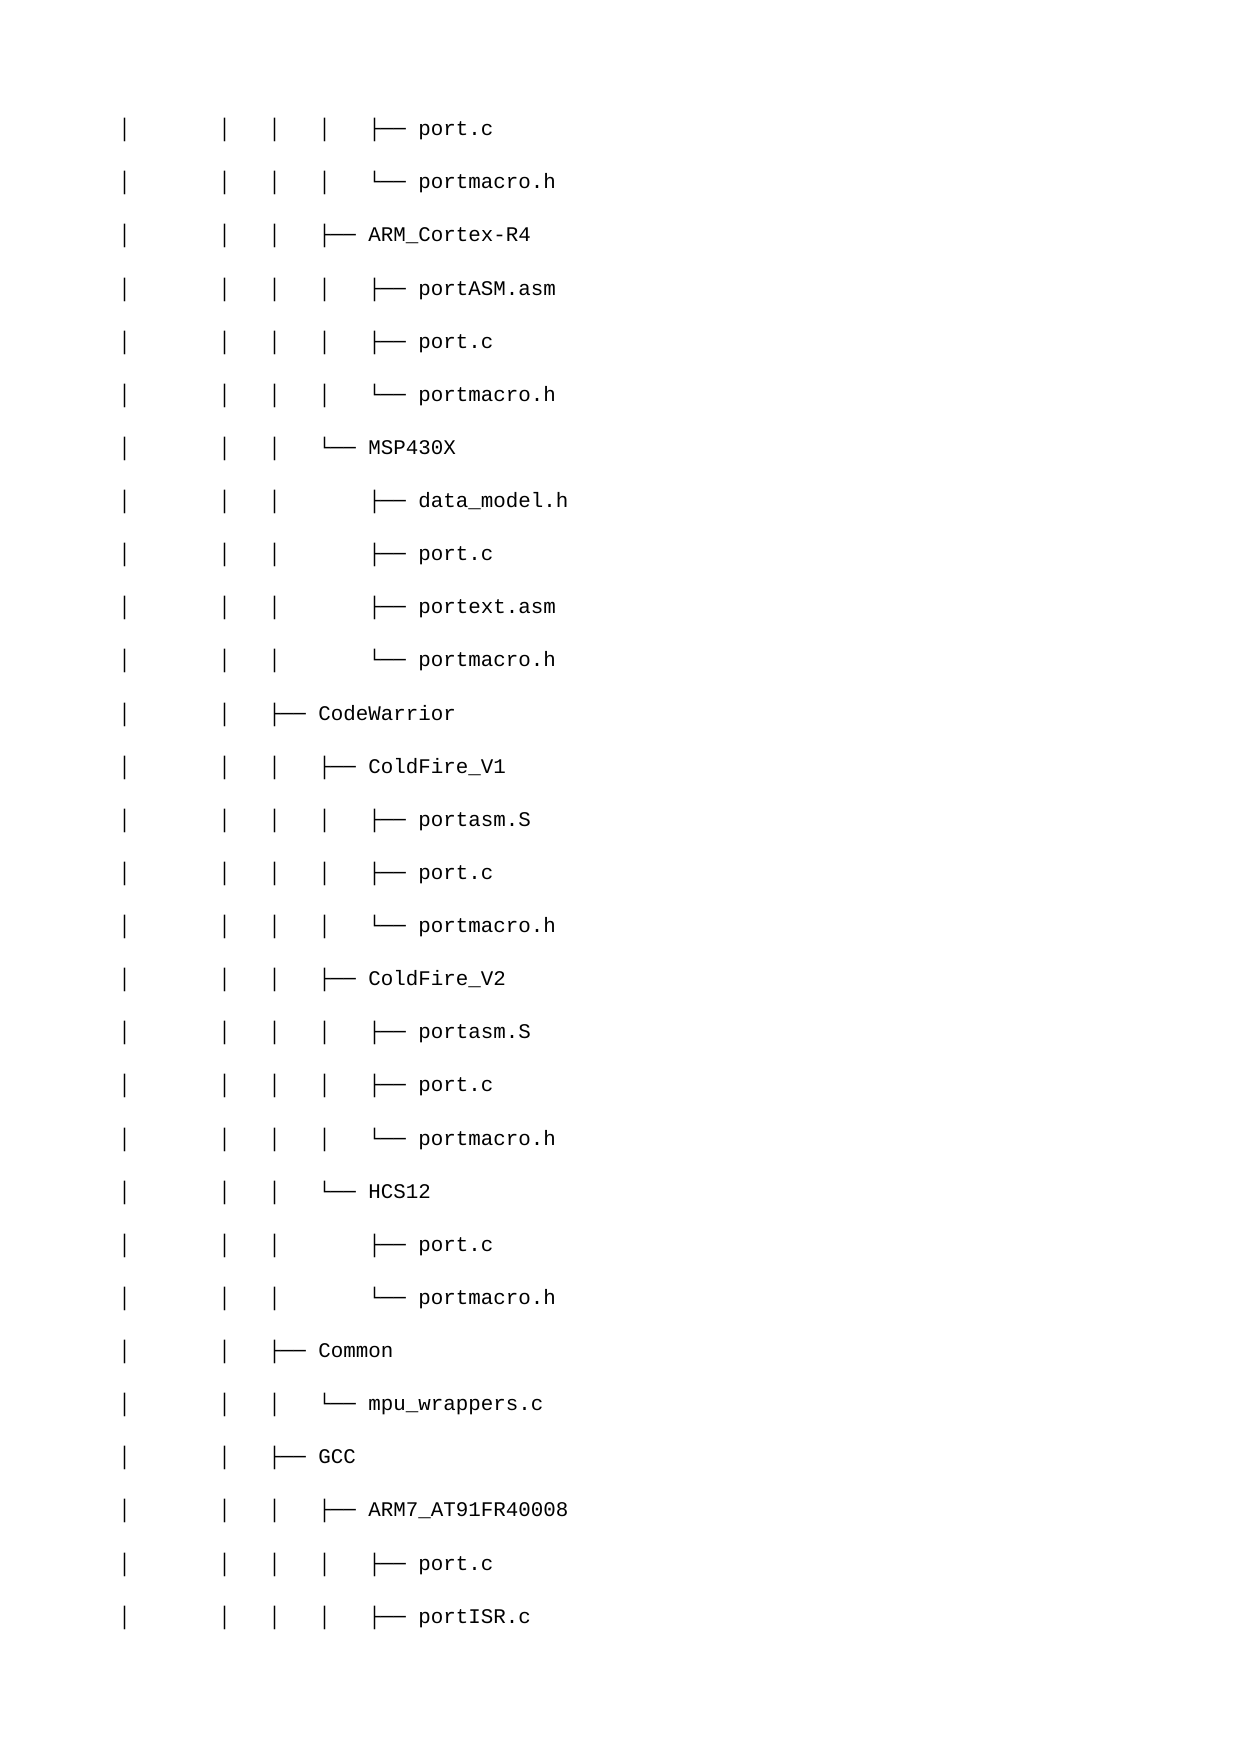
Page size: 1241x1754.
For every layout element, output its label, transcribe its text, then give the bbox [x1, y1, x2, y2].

text │ │ │ ├── ColdFire_V1 [125, 756, 224, 779]
text │ │ │ └── mpu_wrappers.c [118, 1393, 1122, 1417]
text │ │ │ ├── port.c [275, 1234, 374, 1257]
text │ │ │ ├── ColdFire_V2 [118, 968, 1122, 992]
text │ │ ├── CodeWarrior [118, 702, 1122, 726]
text │ │ │ │ ├── port.c [325, 331, 374, 354]
text │ │ │ └── MSP430X [118, 437, 1122, 461]
text │ │ │ │ ├── portISR.c [125, 1606, 224, 1629]
text │ │ │ └── portmacro.h [118, 649, 1122, 673]
text │ │ │ │ ├── port.c [118, 1074, 1122, 1098]
text │ │ │ │ └── portmacro.h [225, 384, 274, 407]
text │ │ │ ├── port.c [375, 1234, 1122, 1257]
text │ │ │ ├── port.c [125, 1234, 224, 1257]
text │ │ │ │ ├── port.c [375, 331, 1122, 354]
text │ │ │ │ ├── portasm.S [325, 809, 374, 832]
text │ │ │ │ └── portmacro.h [118, 915, 1122, 939]
text │ │ │ │ ├── port.c [118, 862, 1122, 886]
text │ │ │ │ ├── port.c [225, 331, 274, 354]
text │ │ │ │ ├── portasm.S [225, 809, 274, 832]
text │ │ ├── Common [118, 1340, 1122, 1364]
text │ │ │ ├── ColdFire_V1 [225, 756, 274, 779]
text │ │ │ │ └── portmacro.h [125, 384, 224, 407]
text │ │ │ ├── ColdFire_V1 [325, 756, 1122, 779]
text │ │ │ │ ├── port.c [118, 1552, 1122, 1576]
text │ │ │ │ └── portmacro.h [118, 1127, 1122, 1151]
text │ │ │ ├── data_model.h [118, 490, 1122, 514]
text │ │ │ │ ├── portASM.asm [118, 277, 1122, 301]
text │ │ │ ├── port.c [118, 543, 1122, 567]
text │ │ │ │ └── portmacro.h [275, 384, 324, 407]
text │ │ │ │ ├── portasm.S [275, 809, 324, 832]
text │ │ ├── GCC [118, 1446, 1122, 1470]
text │ │ │ │ └── portmacro.h [118, 171, 1122, 195]
text │ │ │ │ ├── portISR.c [275, 1606, 324, 1629]
text │ │ │ └── HCS12 [125, 1181, 224, 1204]
text │ │ │ │ ├── portasm.S [125, 809, 224, 832]
text │ │ │ │ ├── port.c [118, 118, 1122, 142]
text │ │ │ ├── ARM7_AT91FR40008 [118, 1499, 1122, 1523]
text │ │ │ │ ├── portasm.S [375, 809, 1122, 832]
text │ │ │ │ ├── port.c [125, 331, 224, 354]
text │ │ │ ├── portext.asm [118, 596, 1122, 620]
text │ │ │ │ ├── portISR.c [225, 1606, 274, 1629]
text │ │ │ │ ├── portISR.c [375, 1606, 1122, 1629]
text │ │ │ ├── port.c [225, 1234, 274, 1257]
text │ │ │ ├── ColdFire_V1 [275, 756, 324, 779]
text │ │ │ │ └── portmacro.h [325, 384, 1122, 407]
text │ │ │ │ ├── port.c [275, 331, 324, 354]
text │ │ │ │ ├── portasm.S [118, 1021, 1122, 1045]
text │ │ │ └── HCS12 [225, 1181, 274, 1204]
text │ │ │ │ ├── portISR.c [325, 1606, 374, 1629]
text │ │ │ ├── ARM_Cortex-R4 [118, 224, 1122, 248]
text │ │ │ └── HCS12 [275, 1181, 1122, 1204]
text │ │ │ └── portmacro.h [118, 1287, 1122, 1311]
